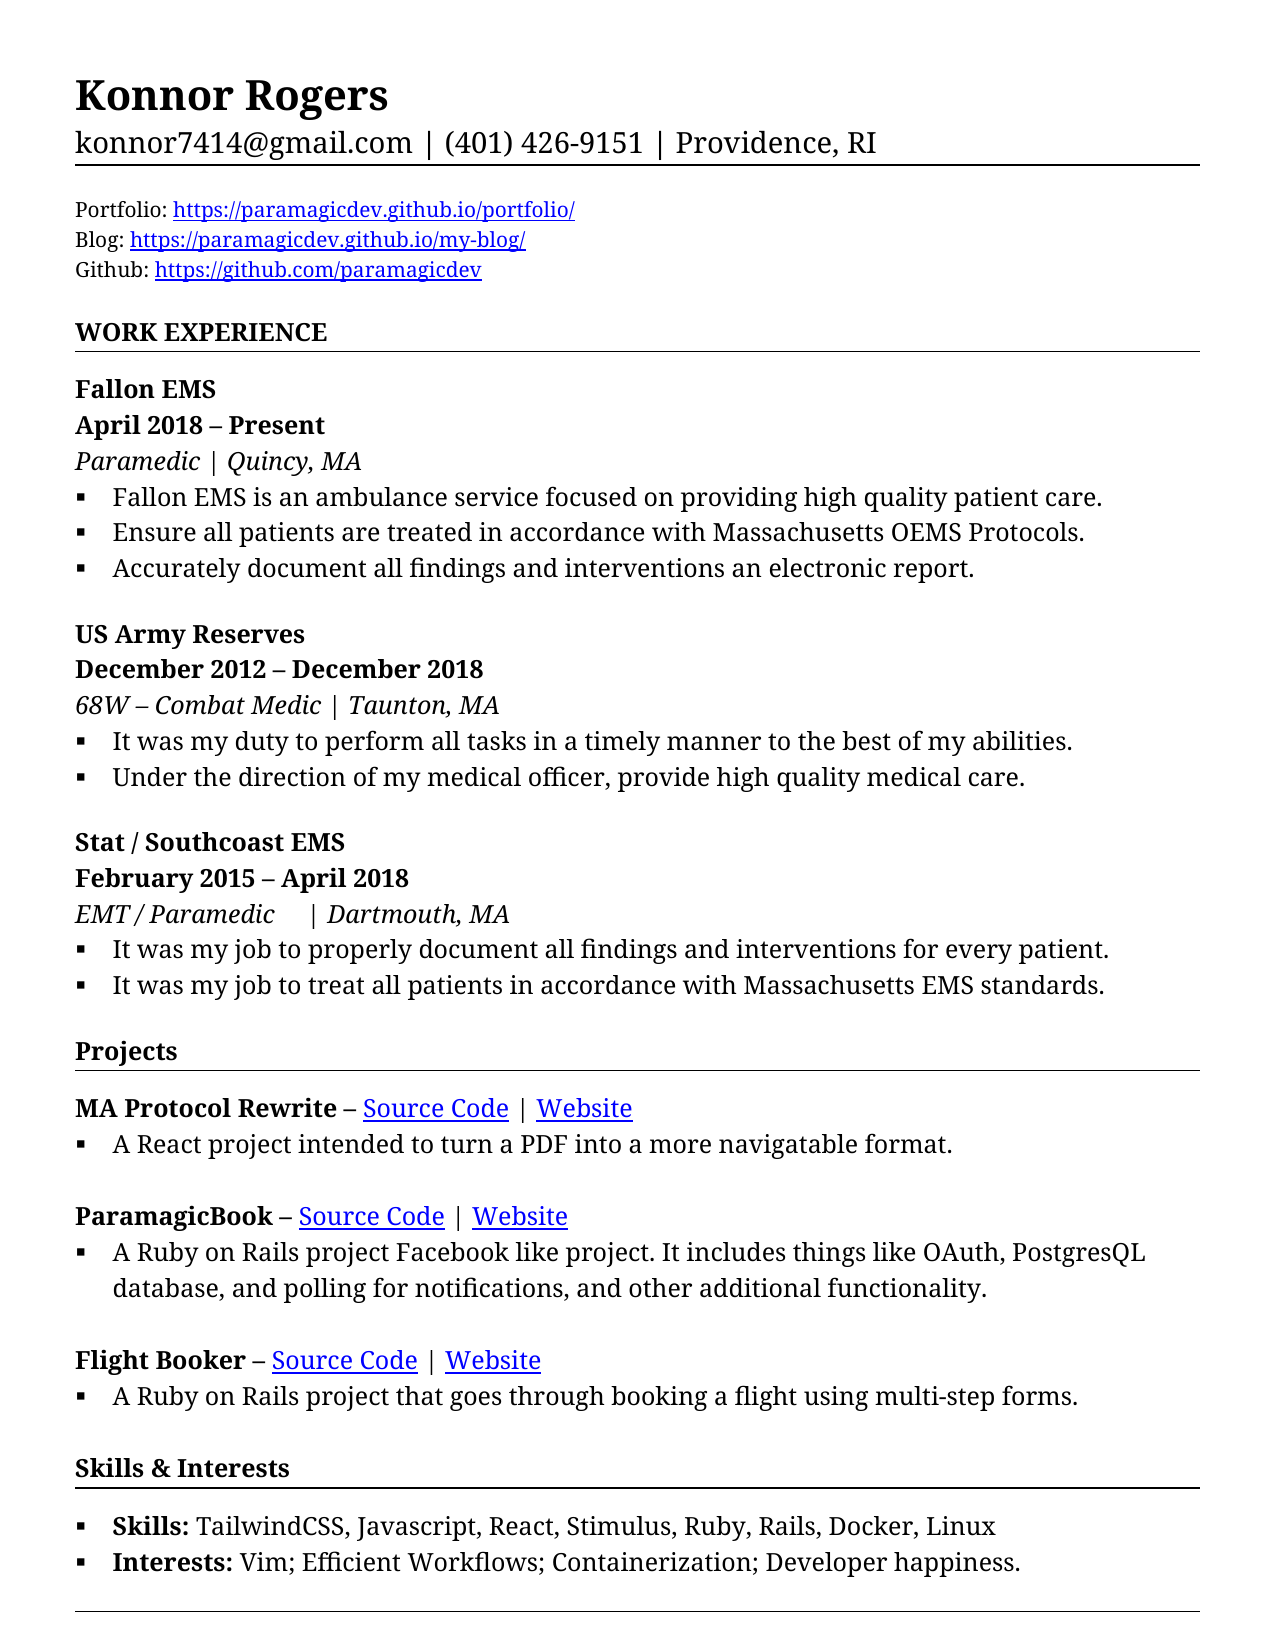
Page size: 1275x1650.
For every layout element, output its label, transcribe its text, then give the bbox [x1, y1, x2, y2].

text February 2015 – April 2018 [75, 861, 1200, 895]
list It was my job to properly document all findings and interventions for every patient. [75, 932, 1200, 966]
text ParamagicBook – Source Code | Website [75, 1199, 1200, 1233]
text Flight Booker – Source Code | Website [75, 1343, 1200, 1377]
text Skills & Interests [75, 1451, 1200, 1487]
text Fallon EMS [75, 372, 1200, 406]
list Skills: TailwindCSS, Javascript, React, Stimulus, Ruby, Rails, Docker, Linux [75, 1508, 1200, 1542]
text WORK EXPERIENCE [75, 315, 1200, 351]
list Under the direction of my medical officer, provide high quality medical care. [75, 759, 1200, 793]
list Fallon EMS is an ambulance service focused on providing high quality patient care. [75, 479, 1200, 513]
text Stat / Southcoast EMS [75, 825, 1200, 859]
list It was my job to treat all patients in accordance with Massachusetts EMS standards. [75, 968, 1200, 1002]
list Accurately document all findings and interventions an electronic report. [75, 551, 1200, 585]
text konnor7414@gmail.com | (401) 426-9151 | Providence, RI [75, 122, 1200, 164]
list Interests: Vim; Efficient Workflows; Containerization; Developer happiness. [75, 1544, 1200, 1578]
text 68W – Combat Medic | Taunton, MA [75, 688, 1200, 722]
list A Ruby on Rails project Facebook like project. It includes things like OAuth, PostgresQL database, and polling for notifications, and other additional functionality. [75, 1235, 1200, 1305]
text December 2012 – December 2018 [75, 652, 1200, 686]
list A React project intended to turn a PDF into a more navigatable format. [75, 1127, 1200, 1161]
list It was my duty to perform all tasks in a timely manner to the best of my abilities. [75, 724, 1200, 758]
text Blog: https://paramagicdev.github.io/my-blog/ [75, 225, 1200, 254]
text US Army Reserves [75, 616, 1200, 651]
text MA Protocol Rewrite – Source Code | Website [75, 1091, 1200, 1125]
text EMT / Paramedic | Dartmouth, MA [75, 896, 1200, 930]
text Portfolio: https://paramagicdev.github.io/portfolio/ [75, 196, 1200, 224]
list Ensure all patients are treated in accordance with Massachusetts OEMS Protocols. [75, 515, 1200, 549]
text Paramedic | Quincy, MA [75, 443, 1200, 477]
text April 2018 – Present [75, 408, 1200, 442]
text Github: https://github.com/paramagicdev [75, 255, 1200, 283]
list A Ruby on Rails project that goes through booking a flight using multi-step forms. [75, 1379, 1200, 1413]
text Konnor Rogers [75, 66, 1200, 122]
text Projects [75, 1034, 1200, 1070]
